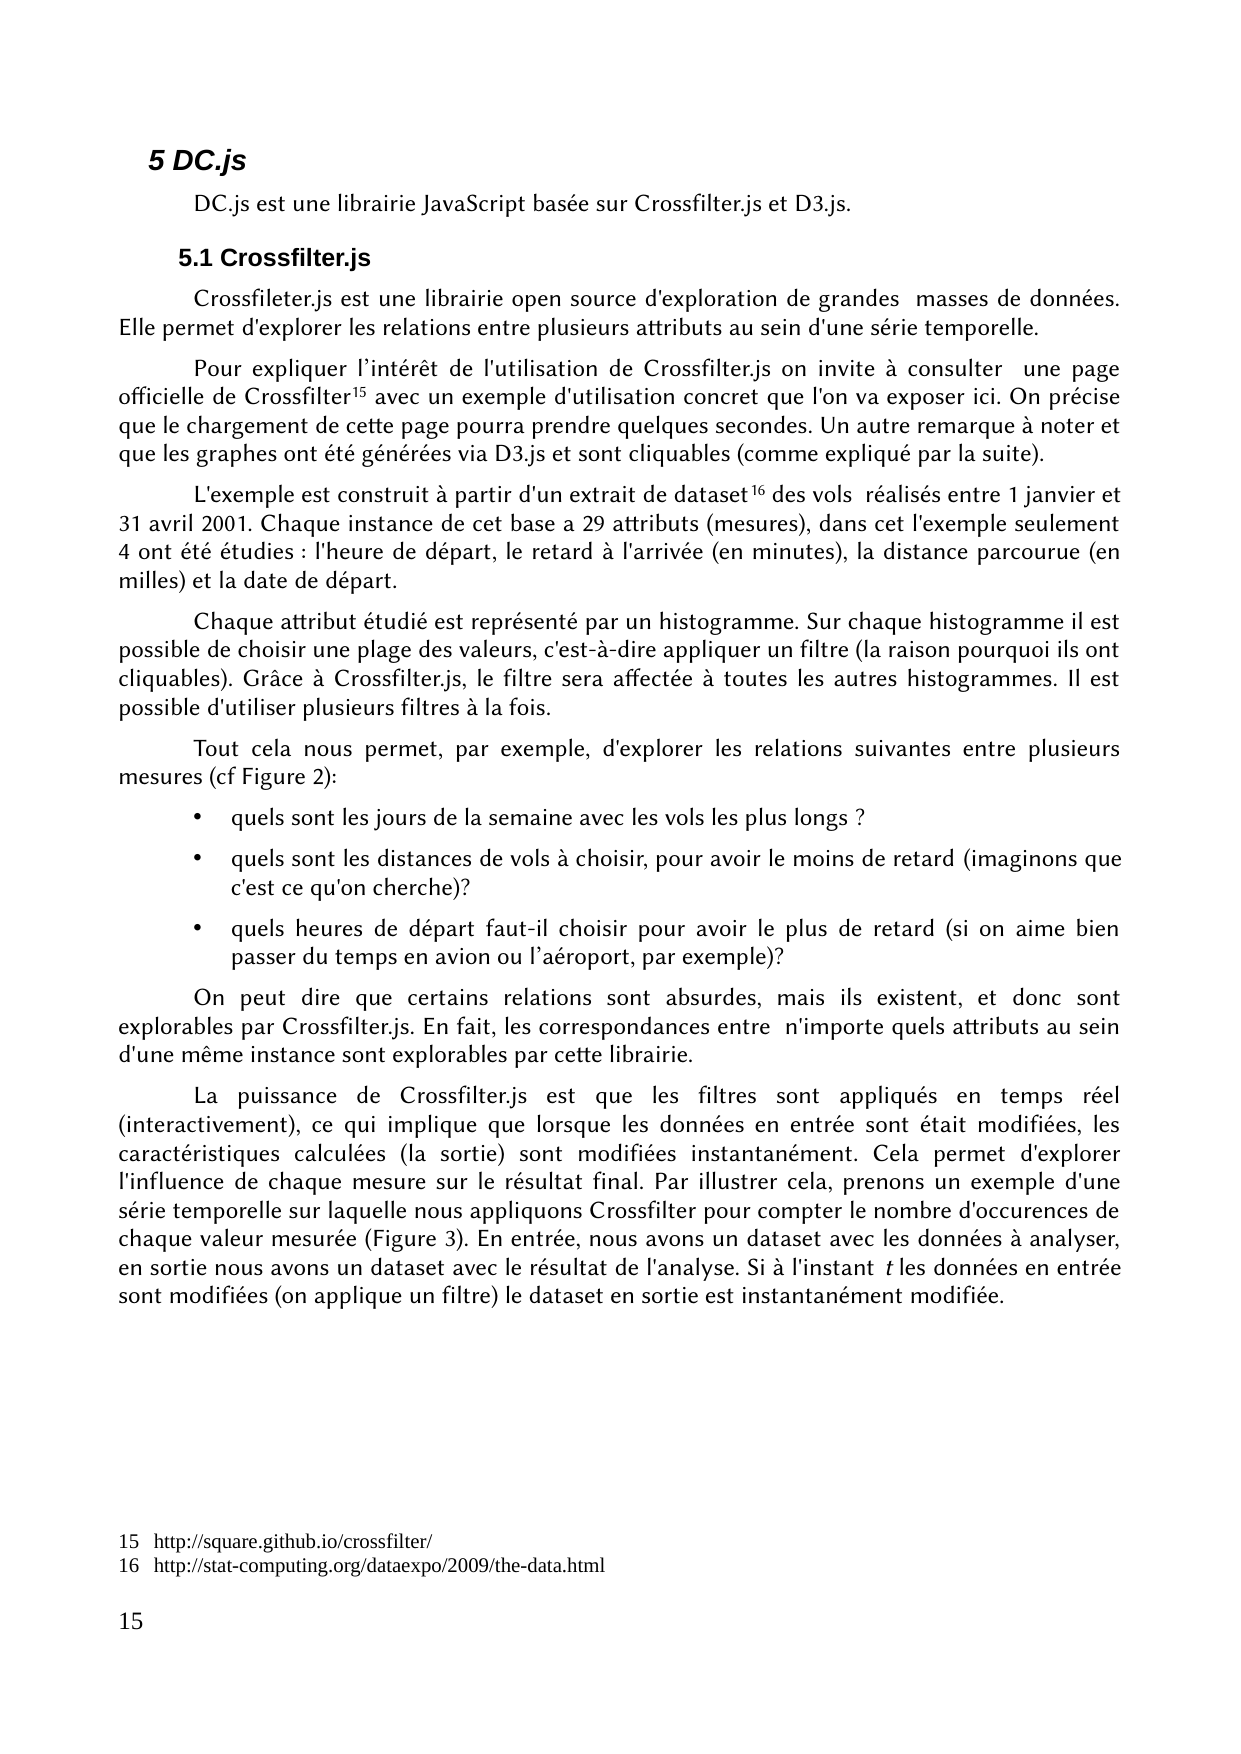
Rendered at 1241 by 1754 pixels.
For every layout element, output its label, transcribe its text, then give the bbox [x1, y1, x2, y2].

subtitle DC.js [118, 143, 1122, 177]
text Pour expliquer l’intérêt de l'utilisation de Crossfilter.js on invite à consulter une page officielle de Crossfilter avec un exemple d'utilisation concret que l'on va exposer ici. On précise que le chargement de cette page pourra prendre quelques secondes. Un autre remarque à noter et que les graphes ont été générées via D3.js et sont cliquables (comme expliqué par la suite). [118, 353, 1122, 468]
text On peut dire que certains relations sont absurdes, mais ils existent, et donc sont explorables par Crossfilter.js. En fait, les correspondances entre n'importe quels attributs au sein d'une même instance sont explorables par cette librairie. [118, 983, 1122, 1069]
list quels heures de départ faut-il choisir pour avoir le plus de retard (si on aime bien passer du temps en avion ou l’aéroport, par exemple)? [193, 914, 1122, 971]
list quels sont les distances de vols à choisir, pour avoir le moins de retard (imaginons que c'est ce qu'on cherche)? [193, 844, 1122, 901]
text Tout cela nous permet, par exemple, d'explorer les relations suivantes entre plusieurs mesures (cf Figure 2): [118, 733, 1122, 791]
list quels sont les jours de la semaine avec les vols les plus longs ? [193, 803, 1122, 832]
text http://stat-computing.org/dataexpo/2009/the-data.html [118, 1553, 1122, 1577]
text La puissance de Crossfilter.js est que les filtres sont appliqués en temps réel (interactivement), ce qui implique que lorsque les données en entrée sont était modifiées, les caractéristiques calculées (la sortie) sont modifiées instantanément. Cela permet d'explorer l'influence de chaque mesure sur le résultat final. Par illustrer cela, prenons un exemple d'une série temporelle sur laquelle nous appliquons Crossfilter pour compter le nombre d'occurences de chaque valeur mesurée (Figure 3). En entrée, nous avons un dataset avec les données à analyser, en sortie nous avons un dataset avec le résultat de l'analyse. Si à l'instant t les données en entrée sont modifiées (on applique un filtre) le dataset en sortie est instantanément modifiée. [118, 1081, 1122, 1310]
text http://square.github.io/crossfilter/ [118, 1529, 1122, 1553]
text Crossfileter.js est une librairie open source d'exploration de grandes masses de données. Elle permet d'explorer les relations entre plusieurs attributs au sein d'une série temporelle. [118, 284, 1122, 341]
text DC.js est une librairie JavaScript basée sur Crossfilter.js et D3.js. [118, 189, 1122, 218]
subtitle Crossfilter.js [118, 243, 1122, 271]
text L'exemple est construit à partir d'un extrait de dataset des vols réalisés entre 1 janvier et 31 avril 2001. Chaque instance de cet base a 29 attributs (mesures), dans cet l'exemple seulement 4 ont été étudies : l'heure de départ, le retard à l'arrivée (en minutes), la distance parcourue (en milles) et la date de départ. [118, 480, 1122, 594]
text Chaque attribut étudié est représenté par un histogramme. Sur chaque histogramme il est possible de choisir une plage des valeurs, c'est-à-dire appliquer un filtre (la raison pourquoi ils ont cliquables). Grâce à Crossfilter.js, le filtre sera affectée à toutes les autres histogrammes. Il est possible d'utiliser plusieurs filtres à la fois. [118, 607, 1122, 721]
